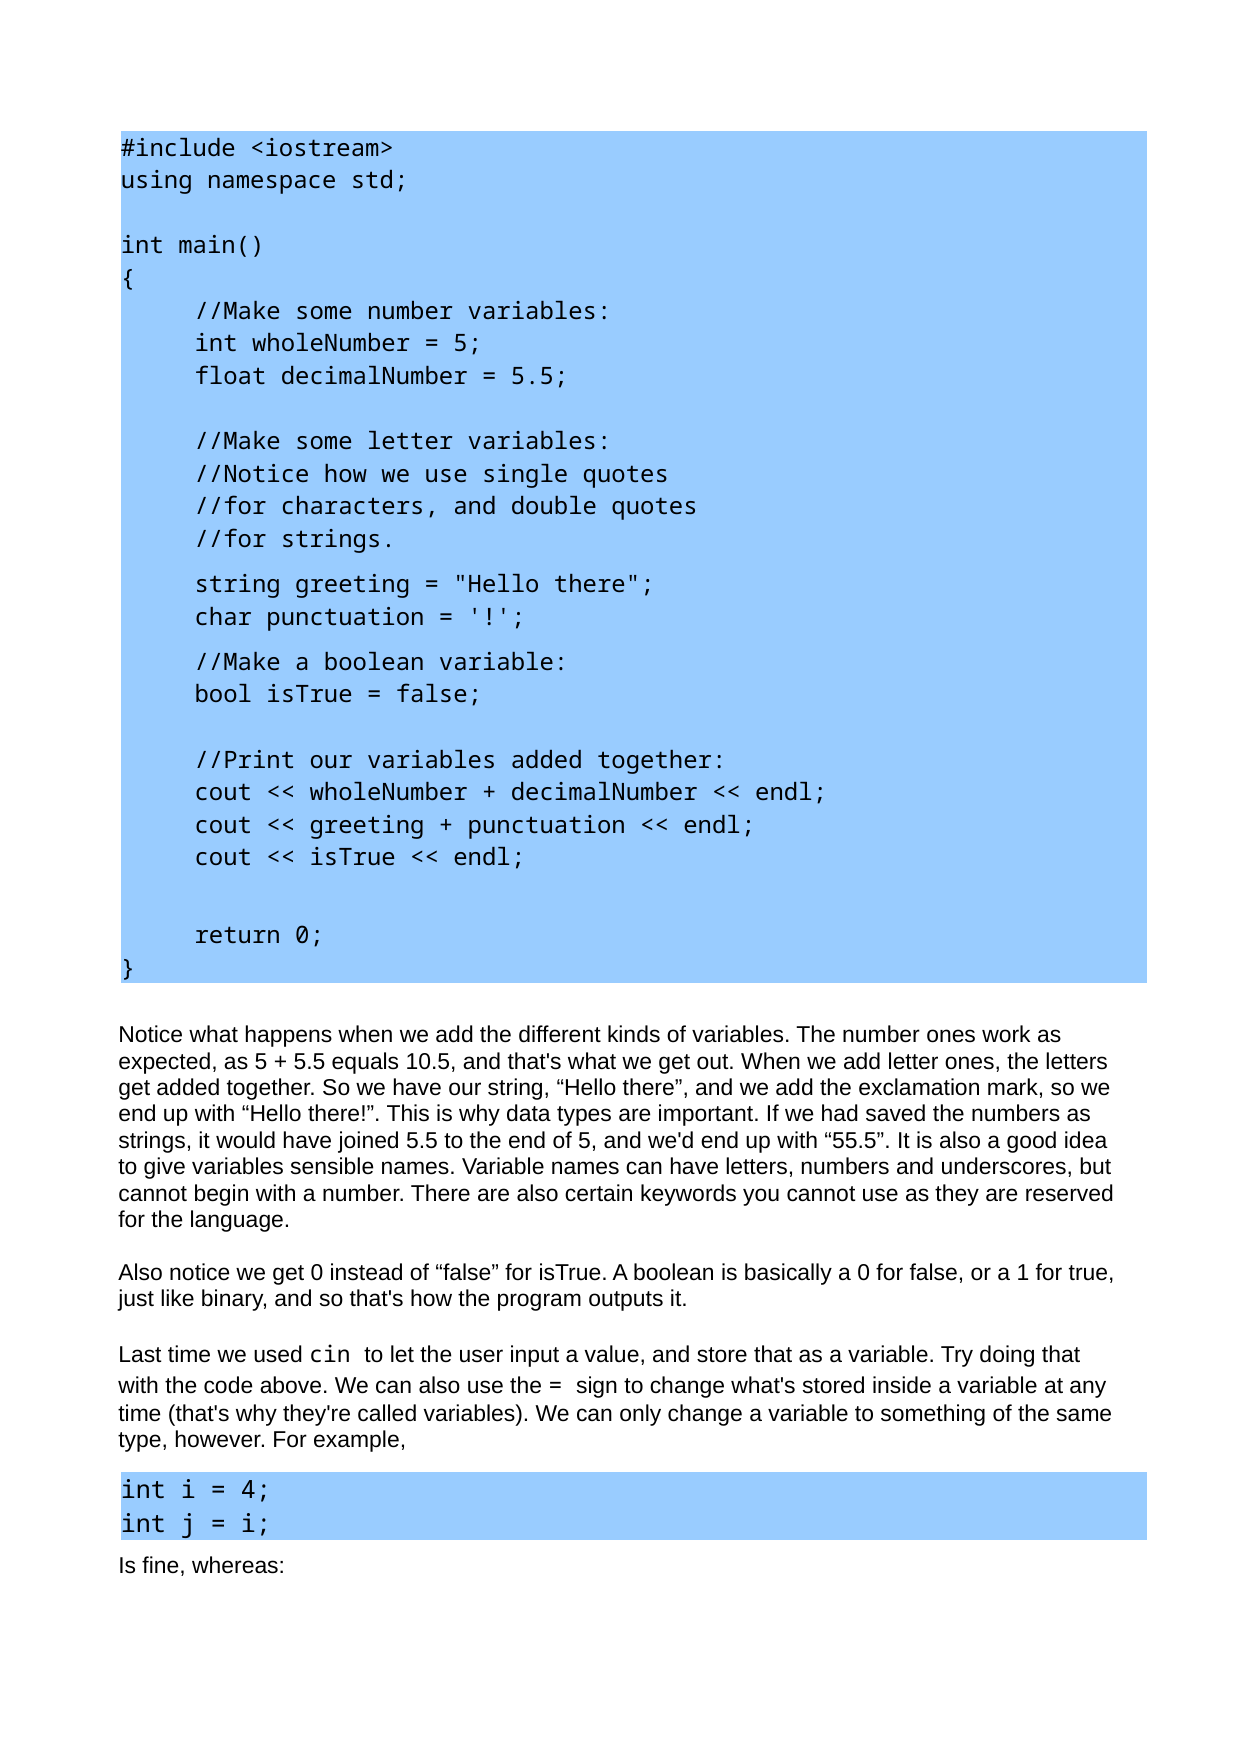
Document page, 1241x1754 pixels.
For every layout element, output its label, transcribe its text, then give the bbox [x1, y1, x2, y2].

text Notice what happens when we add the different kinds of variables. The number ones work as expected, as 5 + 5.5 equals 10.5, and that's what we get out. When we add letter ones, the letters get added together. So we have our string, “Hello there”, and we add the exclamation mark, so we end up with “Hello there!”. This is why data types are important. If we had saved the numbers as strings, it would have joined 5.5 to the end of 5, and we'd end up with “55.5”. It is also a good idea to give variables sensible names. Variable names can have letters, numbers and underscores, but cannot begin with a number. There are also certain keywords you cannot use as they are reserved for the language. [118, 1021, 1122, 1232]
text return 0; } [121, 885, 1147, 983]
text Last time we used cin to let the user input a value, and store that as a variable. Try doing that with the code above. We can also use the = sign to change what's stored inside a variable at any time (that's why they're called variables). We can only change a variable to something of the same type, however. For example, [118, 1338, 1122, 1453]
text Also notice we get 0 instead of “false” for isTrue. A boolean is basically a 0 for false, or a 1 for true, just like binary, and so that's how the program outputs it. [118, 1258, 1122, 1311]
text int i = 4; int j = i; [121, 1472, 1147, 1540]
text #include <iostream> using namespace std; int main() { //Make some number variables: int wholeNumber = 5; float decimalNumber = 5.5; //Make some letter variables: //Notice how we use single quotes //for characters, and double quotes //for strings. [121, 131, 1147, 554]
text //Make a boolean variable: bool isTrue = false; //Print our variables added together: cout << wholeNumber + decimalNumber << endl; cout << greeting + punctuation << endl; cout << isTrue << endl; [121, 644, 1147, 873]
text string greeting = "Hello there"; char punctuation = '!'; [121, 567, 1147, 632]
text Is fine, whereas: [118, 1453, 1122, 1578]
